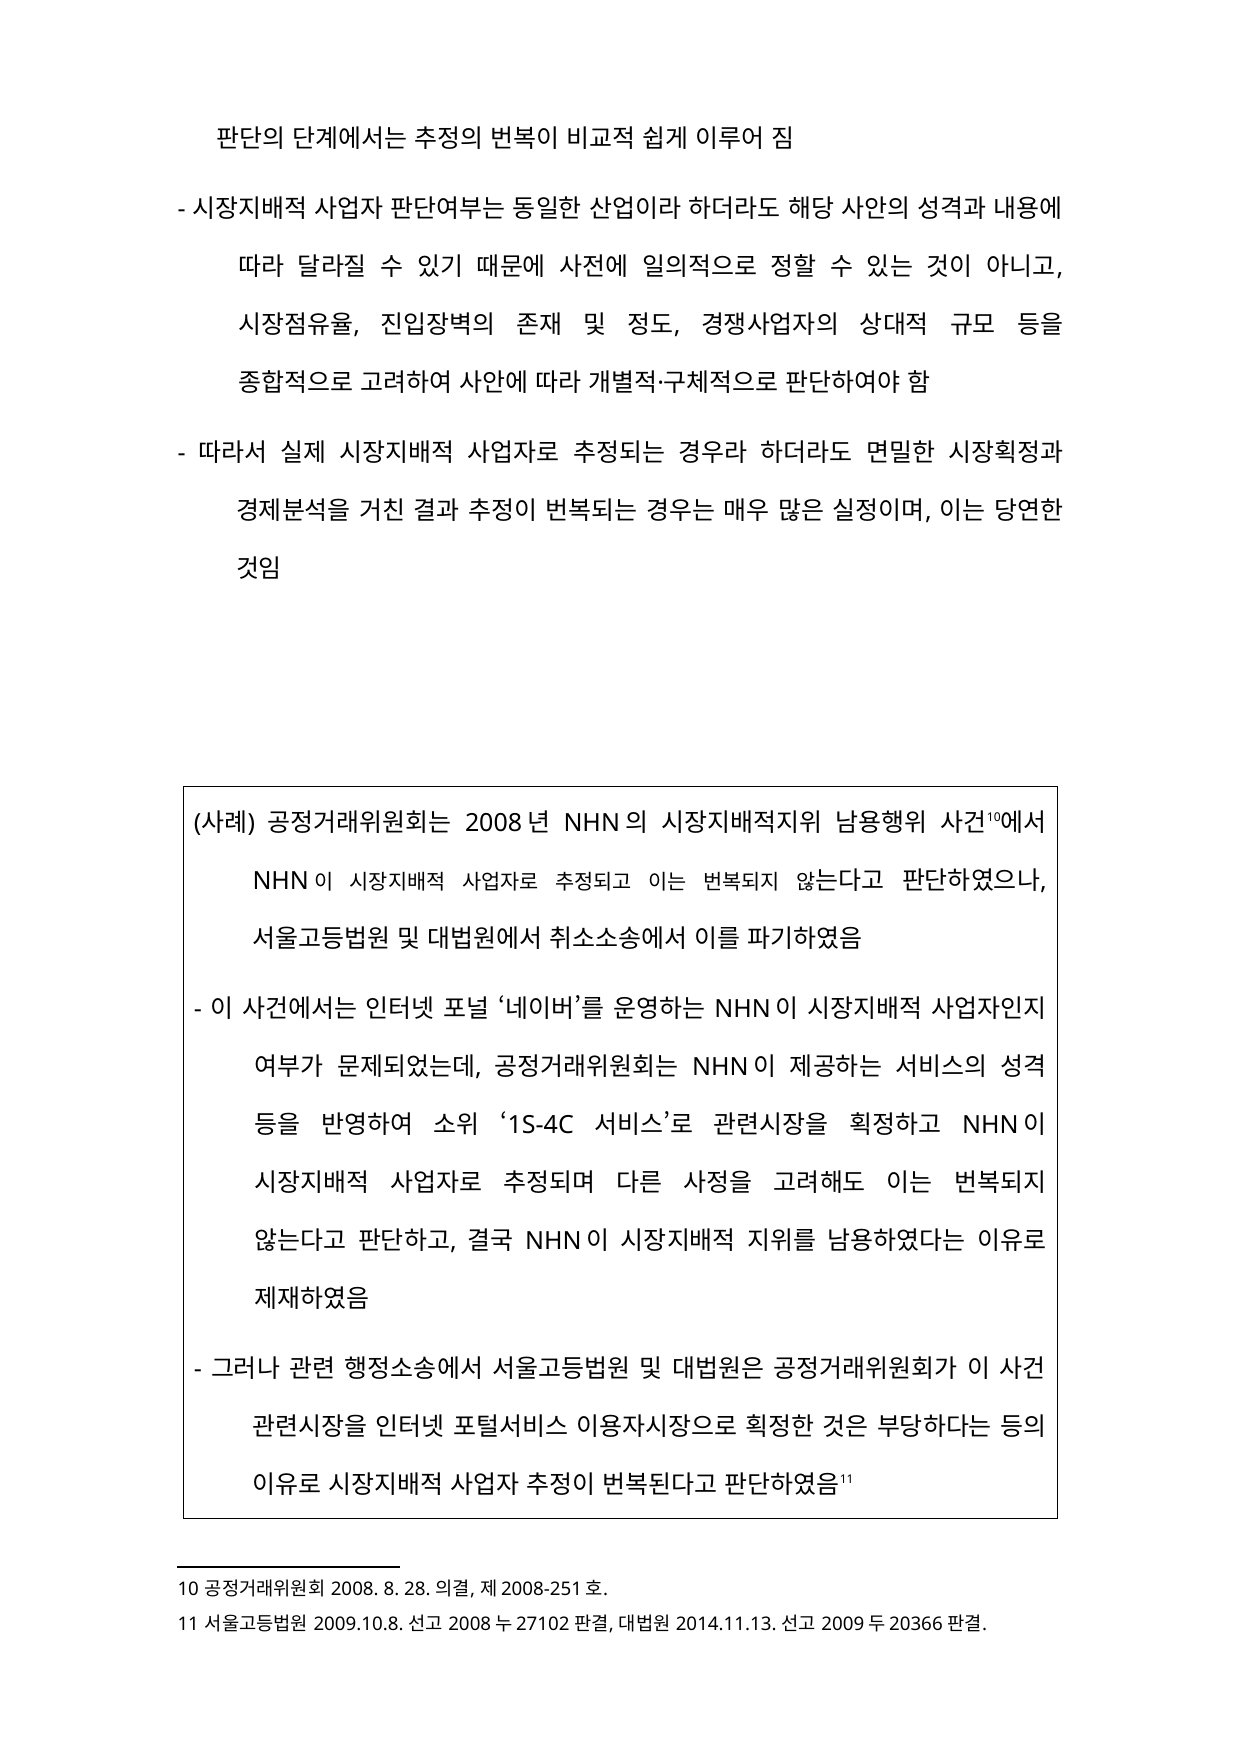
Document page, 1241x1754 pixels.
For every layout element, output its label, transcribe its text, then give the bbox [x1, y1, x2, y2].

text - 따라서 실제 시장지배적 사업자로 추정되는 경우라 하더라도 면밀한 시장획정과 경제분석을 거친 결과 추정이 번복되는 경우는 매우 많은 실정이며, 이는 당연한 것임 [177, 433, 1063, 585]
text 판단의 단계에서는 추정의 번복이 비교적 쉽게 이루어 짐 [177, 118, 1063, 154]
text - 시장지배적 사업자 판단여부는 동일한 산업이라 하더라도 해당 사안의 성격과 내용에 따라 달라질 수 있기 때문에 사전에 일의적으로 정할 수 있는 것이 아니고, 시장점유율, 진입장벽의 존재 및 정도, 경쟁사업자의 상대적 규모 등을 종합적으로 고려하여 사안에 따라 개별적·구체적으로 판단하여야 함 [177, 188, 1063, 398]
table_header (사례) 공정거래위원회는 2008년 NHN의 시장지배적지위 남용행위 사건에서 NHN이 시장지배적 사업자로 추정되고 이는 번복되지 않는다고 판단하였으나, 서울고등법원 및 대법원에서 취소소송에서 이를 파기하였음 - 이 사건에서는 인터넷 포널 ‘네이버’를 운영하는 NHN이 시장지배적 사업자인지 여부가 문제되었는데, 공정거래위원회는 NHN이 제공하는 서비스의 성격 등을 반영하여 소위 ‘1S-4C 서비스’로 관련시장을 획정하고 NHN이 시장지배적 사업자로 추정되며 다른 사정을 고려해도 이는 번복되지 않는다고 판단하고, 결국 NHN이 시장지배적 지위를 남용하였다는 이유로 제재하였음 - 그러나 관련 행정소송에서 서울고등법원 및 대법원은 공정거래위원회가 이 사건 관련시장을 인터넷 포털서비스 이용자시장으로 획정한 것은 부당하다는 등의 이유로 시장지배적 사업자 추정이 번복된다고 판단하였음 [184, 787, 1057, 1518]
